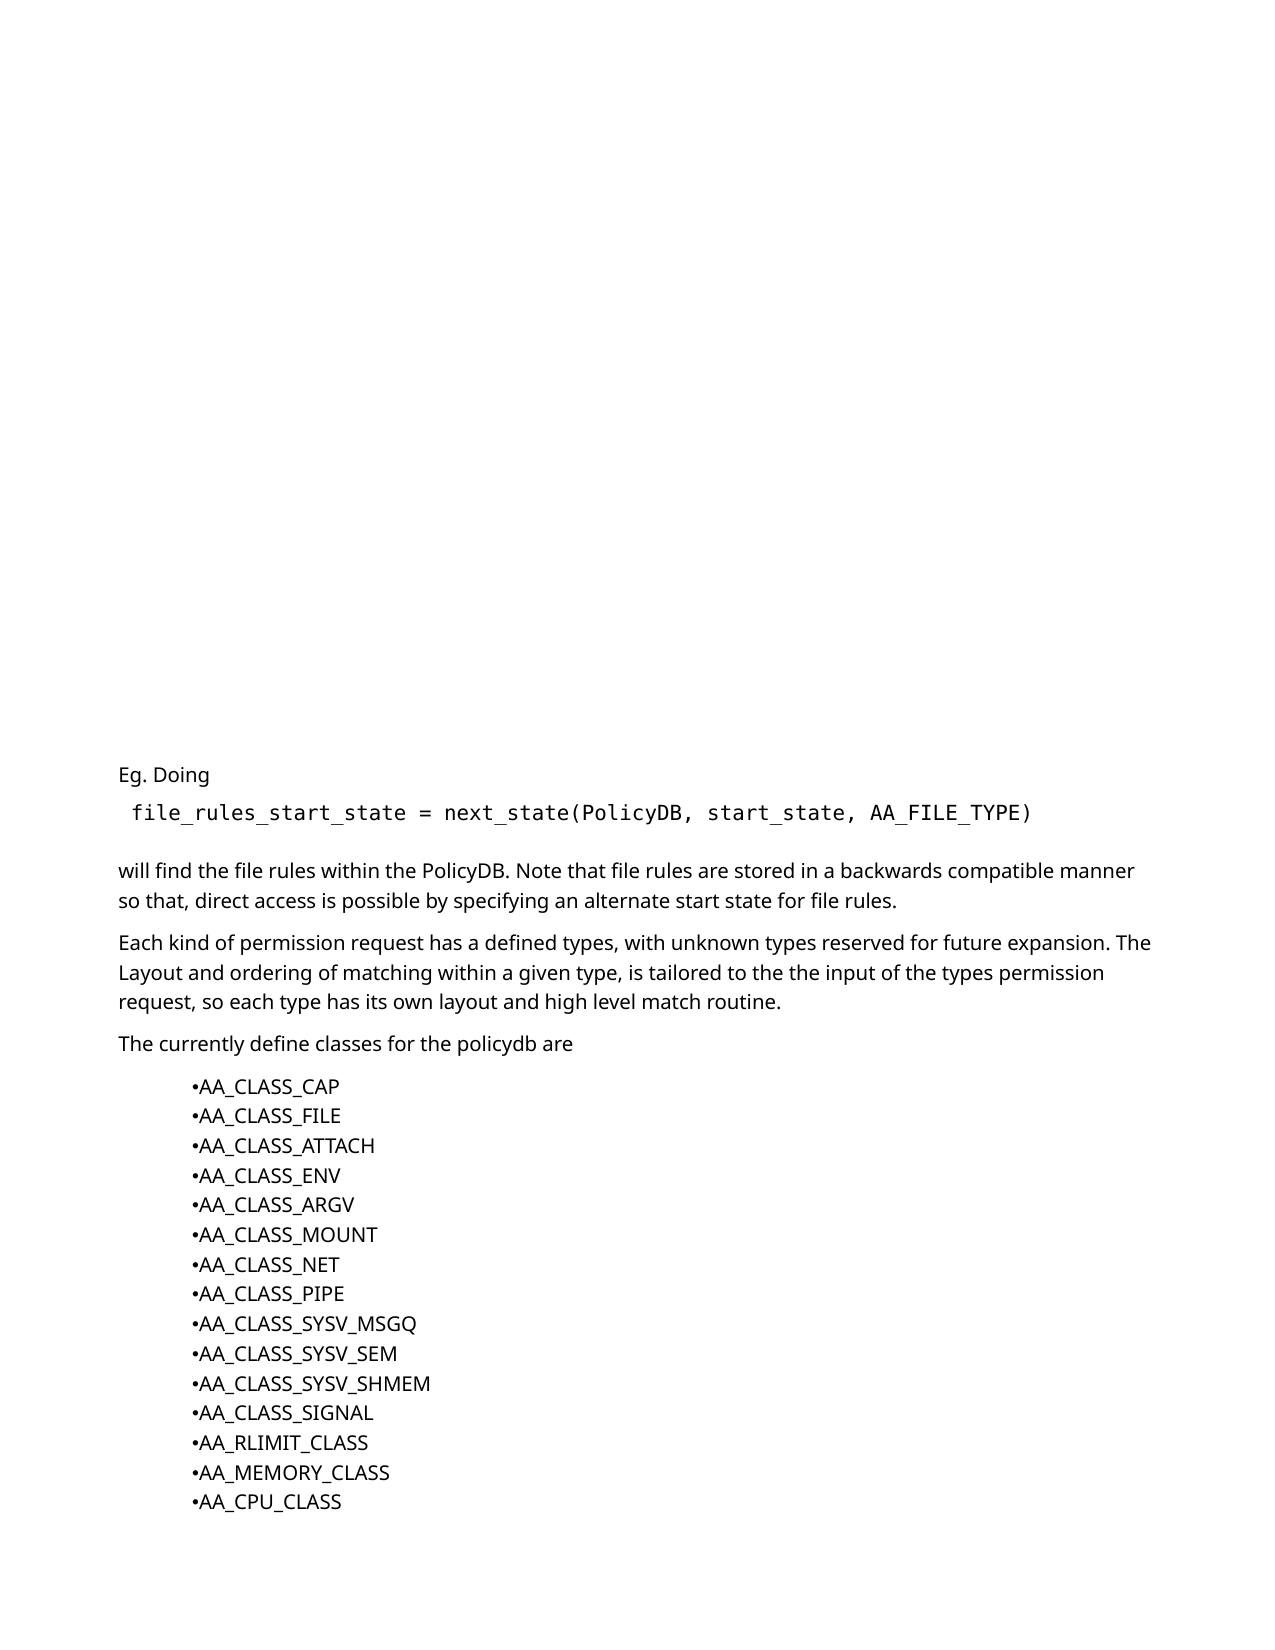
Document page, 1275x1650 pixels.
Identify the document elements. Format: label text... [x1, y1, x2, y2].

list AA_CLASS_MOUNT [118, 1219, 1157, 1248]
list AA_CLASS_SYSV_MSGQ [118, 1308, 1157, 1337]
text file_rules_start_state = next_state(PolicyDB, start_state, AA_FILE_TYPE) [118, 801, 1157, 825]
list AA_CLASS_SYSV_SHMEM [118, 1367, 1157, 1397]
list AA_CLASS_SIGNAL [118, 1397, 1157, 1427]
text will find the file rules within the PolicyDB. Note that file rules are stored in a backwards compatible manner so that, direct access is possible by specifying an alternate start state for file rules. [118, 855, 1157, 914]
text Eg. Doing [118, 759, 1157, 788]
list AA_CLASS_ATTACH [118, 1130, 1157, 1159]
text The currently define classes for the policydb are [118, 1028, 1157, 1058]
list AA_CPU_CLASS [118, 1486, 1157, 1516]
list AA_CLASS_SYSV_SEM [118, 1337, 1157, 1367]
list AA_RLIMIT_CLASS [118, 1427, 1157, 1456]
list AA_CLASS_ENV [118, 1159, 1157, 1189]
list AA_CLASS_PIPE [118, 1278, 1157, 1308]
list AA_CLASS_CAP [118, 1070, 1157, 1100]
list AA_CLASS_NET [118, 1248, 1157, 1278]
list AA_CLASS_ARGV [118, 1189, 1157, 1219]
list AA_MEMORY_CLASS [118, 1456, 1157, 1486]
text Each kind of permission request has a defined types, with unknown types reserved for future expansion. The Layout and ordering of matching within a given type, is tailored to the the input of the types permission request, so each type has its own layout and high level match routine. [118, 927, 1157, 1016]
list AA_CLASS_FILE [118, 1100, 1157, 1130]
